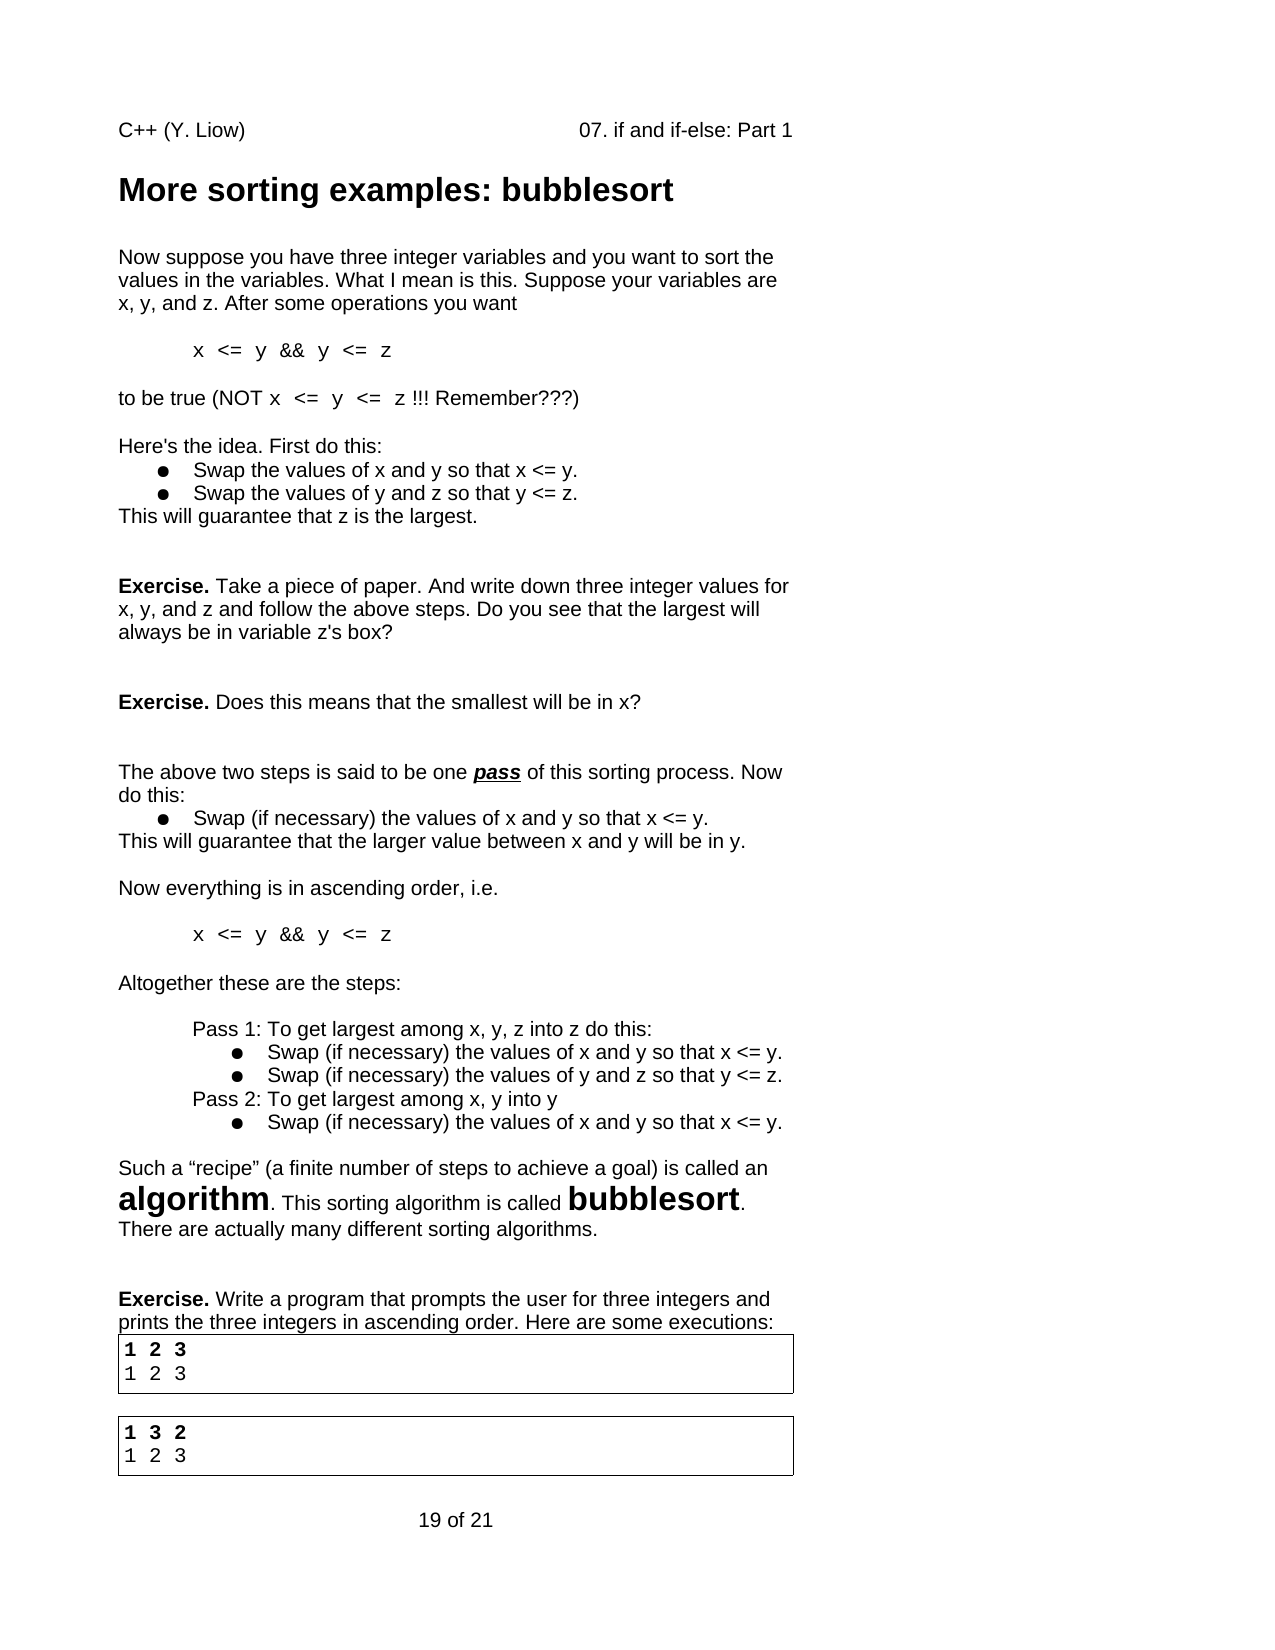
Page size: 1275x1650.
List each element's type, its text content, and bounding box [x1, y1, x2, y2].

text This will guarantee that z is the largest. [118, 505, 793, 528]
text x <= y && y <= z [118, 923, 793, 948]
table_header 1 3 2 1 2 3 [119, 1417, 793, 1475]
text Now everything is in ascending order, i.e. [118, 876, 793, 899]
text to be true (NOT x <= y <= z !!! Remember???) [118, 387, 793, 412]
list Swap the values of y and z so that y <= z. [156, 481, 793, 505]
text Exercise. Does this means that the smallest will be in x? [118, 691, 793, 714]
text Now suppose you have three integer variables and you want to sort the values in the variables. What I mean is this. Suppose your variables are x, y, and z. After some operations you want [118, 245, 793, 315]
list Swap (if necessary) the values of x and y so that x <= y. [229, 1041, 793, 1064]
table_header 1 2 3 1 2 3 [119, 1335, 793, 1392]
list Swap (if necessary) the values of x and y so that x <= y. [229, 1111, 793, 1134]
text Such a “recipe” (a finite number of steps to achieve a goal) is called an algorithm. This sorting algorithm is called bubblesort. There are actually many different sorting algorithms. [118, 1157, 793, 1241]
text x <= y && y <= z [118, 338, 793, 363]
text Exercise. Write a program that prompts the user for three integers and prints the three integers in ascending order. Here are some executions: [118, 1287, 793, 1334]
text Pass 1: To get largest among x, y, z into z do this: [192, 1018, 793, 1041]
text Exercise. Take a piece of paper. And write down three integer values for x, y, and z and follow the above steps. Do you see that the largest will always be in variable z's box? [118, 574, 793, 644]
text This will guarantee that the larger value between x and y will be in y. [118, 830, 793, 853]
text The above two steps is said to be one pass of this sorting process. Now do this: [118, 760, 793, 807]
text Altogether these are the steps: [118, 971, 793, 994]
list Swap (if necessary) the values of x and y so that x <= y. [156, 807, 793, 830]
list Swap (if necessary) the values of y and z so that y <= z. [229, 1064, 793, 1087]
text More sorting examples: bubblesort [118, 171, 793, 208]
text Here's the idea. First do this: [118, 435, 793, 458]
list Swap the values of x and y so that x <= y. [156, 458, 793, 481]
text Pass 2: To get largest among x, y into y [192, 1087, 793, 1111]
